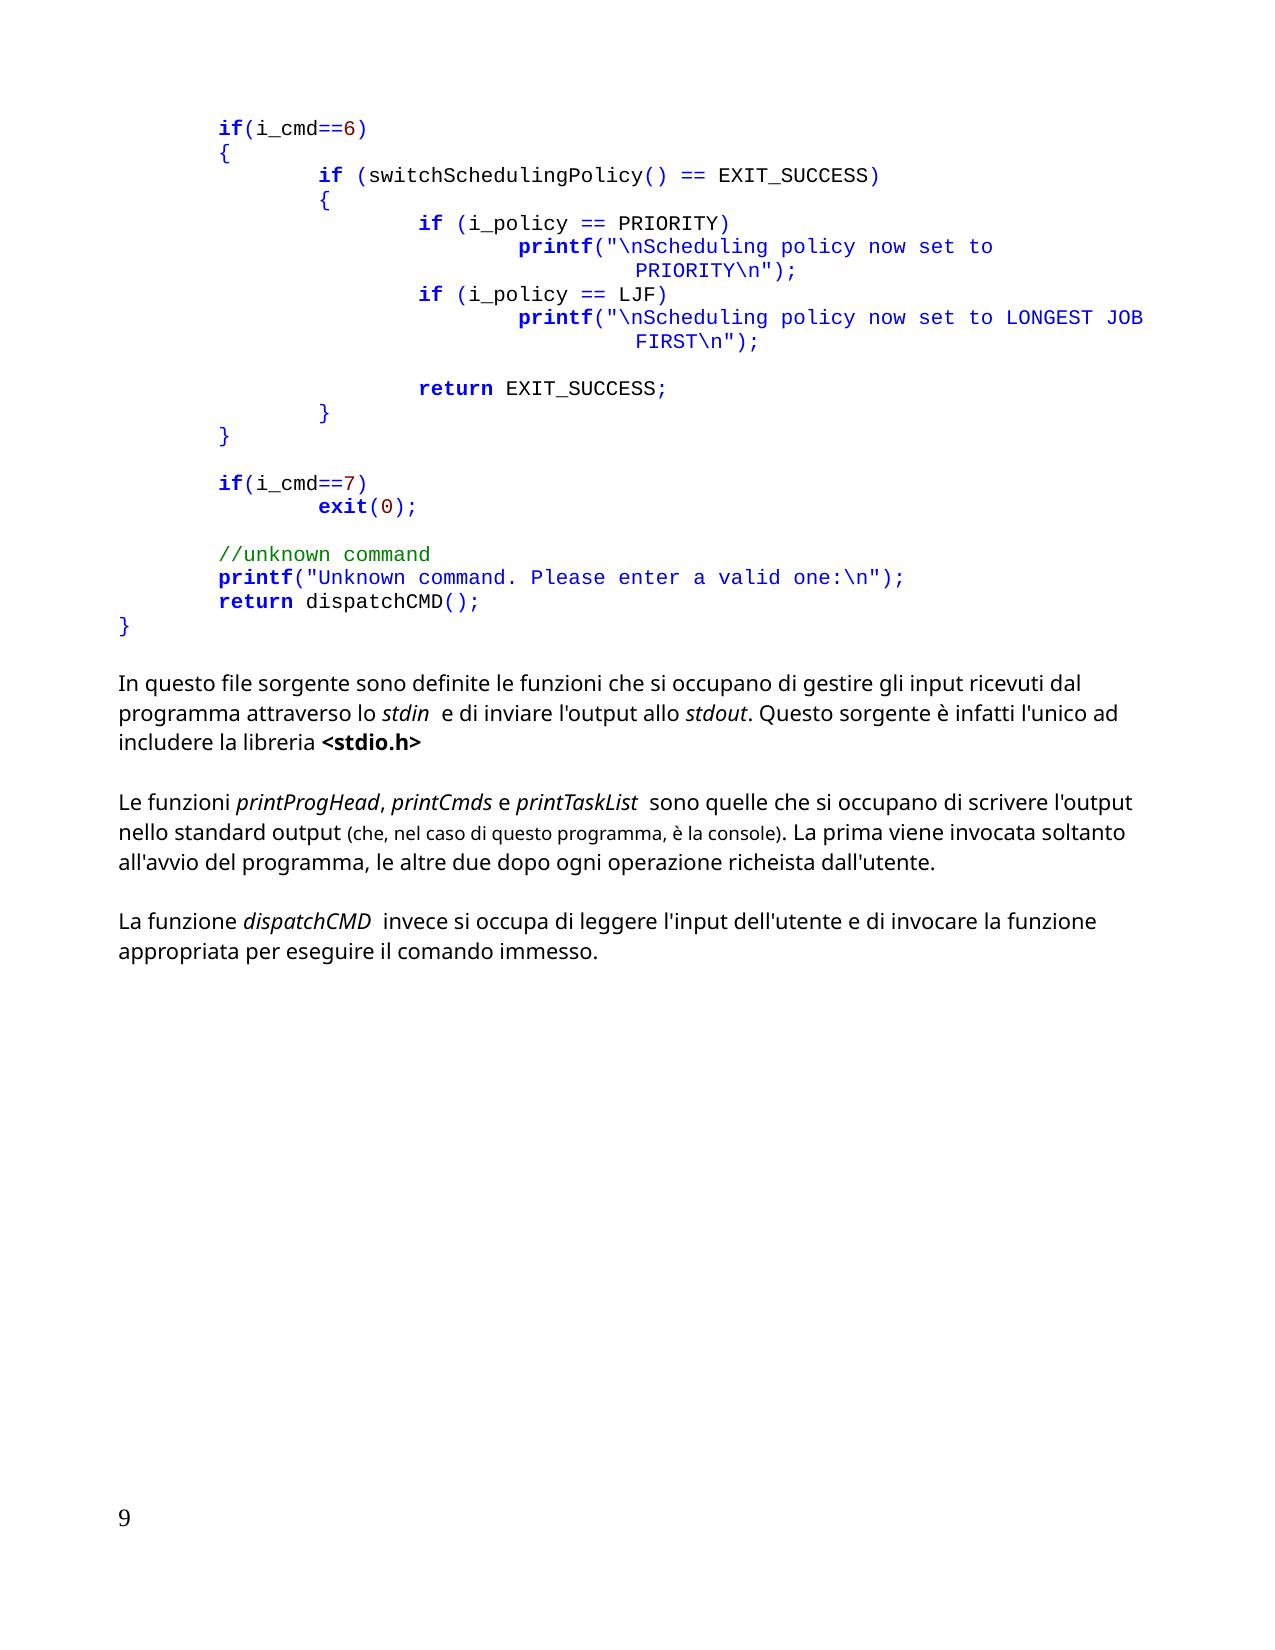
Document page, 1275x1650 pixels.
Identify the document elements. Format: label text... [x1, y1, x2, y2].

text } [118, 402, 1157, 426]
text { [118, 142, 1157, 165]
text if (i_policy == LJF) [118, 284, 1157, 307]
text exit(0); [118, 496, 1157, 520]
text printf("\nScheduling policy now set to PRIORITY\n"); [118, 236, 1157, 284]
text if(i_cmd==6) [118, 118, 1157, 142]
text printf("Unknown command. Please enter a valid one:\n"); [118, 567, 1157, 591]
text { [118, 189, 1157, 213]
text } [118, 426, 1157, 449]
text if(i_cmd==7) [118, 473, 1157, 496]
text printf("\nScheduling policy now set to LONGEST JOB FIRST\n"); [118, 307, 1157, 354]
text //unknown command [118, 544, 1157, 567]
text } [118, 615, 1157, 638]
text if (i_policy == PRIORITY) [118, 213, 1157, 236]
text return dispatchCMD(); [118, 591, 1157, 615]
text In questo file sorgente sono definite le funzioni che si occupano di gestire gli input ricevuti dal programma attraverso lo stdin e di inviare l'output allo stdout. Questo sorgente è infatti l'unico ad includere la libreria <stdio.h> [118, 668, 1157, 757]
text La funzione dispatchCMD invece si occupa di leggere l'input dell'utente e di invocare la funzione appropriata per eseguire il comando immesso. [118, 906, 1157, 966]
text return EXIT_SUCCESS; [118, 378, 1157, 402]
text Le funzioni printProgHead, printCmds e printTaskList sono quelle che si occupano di scrivere l'output nello standard output (che, nel caso di questo programma, è la console). La prima viene invocata soltanto all'avvio del programma, le altre due dopo ogni operazione richeista dall'utente. [118, 787, 1157, 876]
text if (switchSchedulingPolicy() == EXIT_SUCCESS) [118, 165, 1157, 189]
